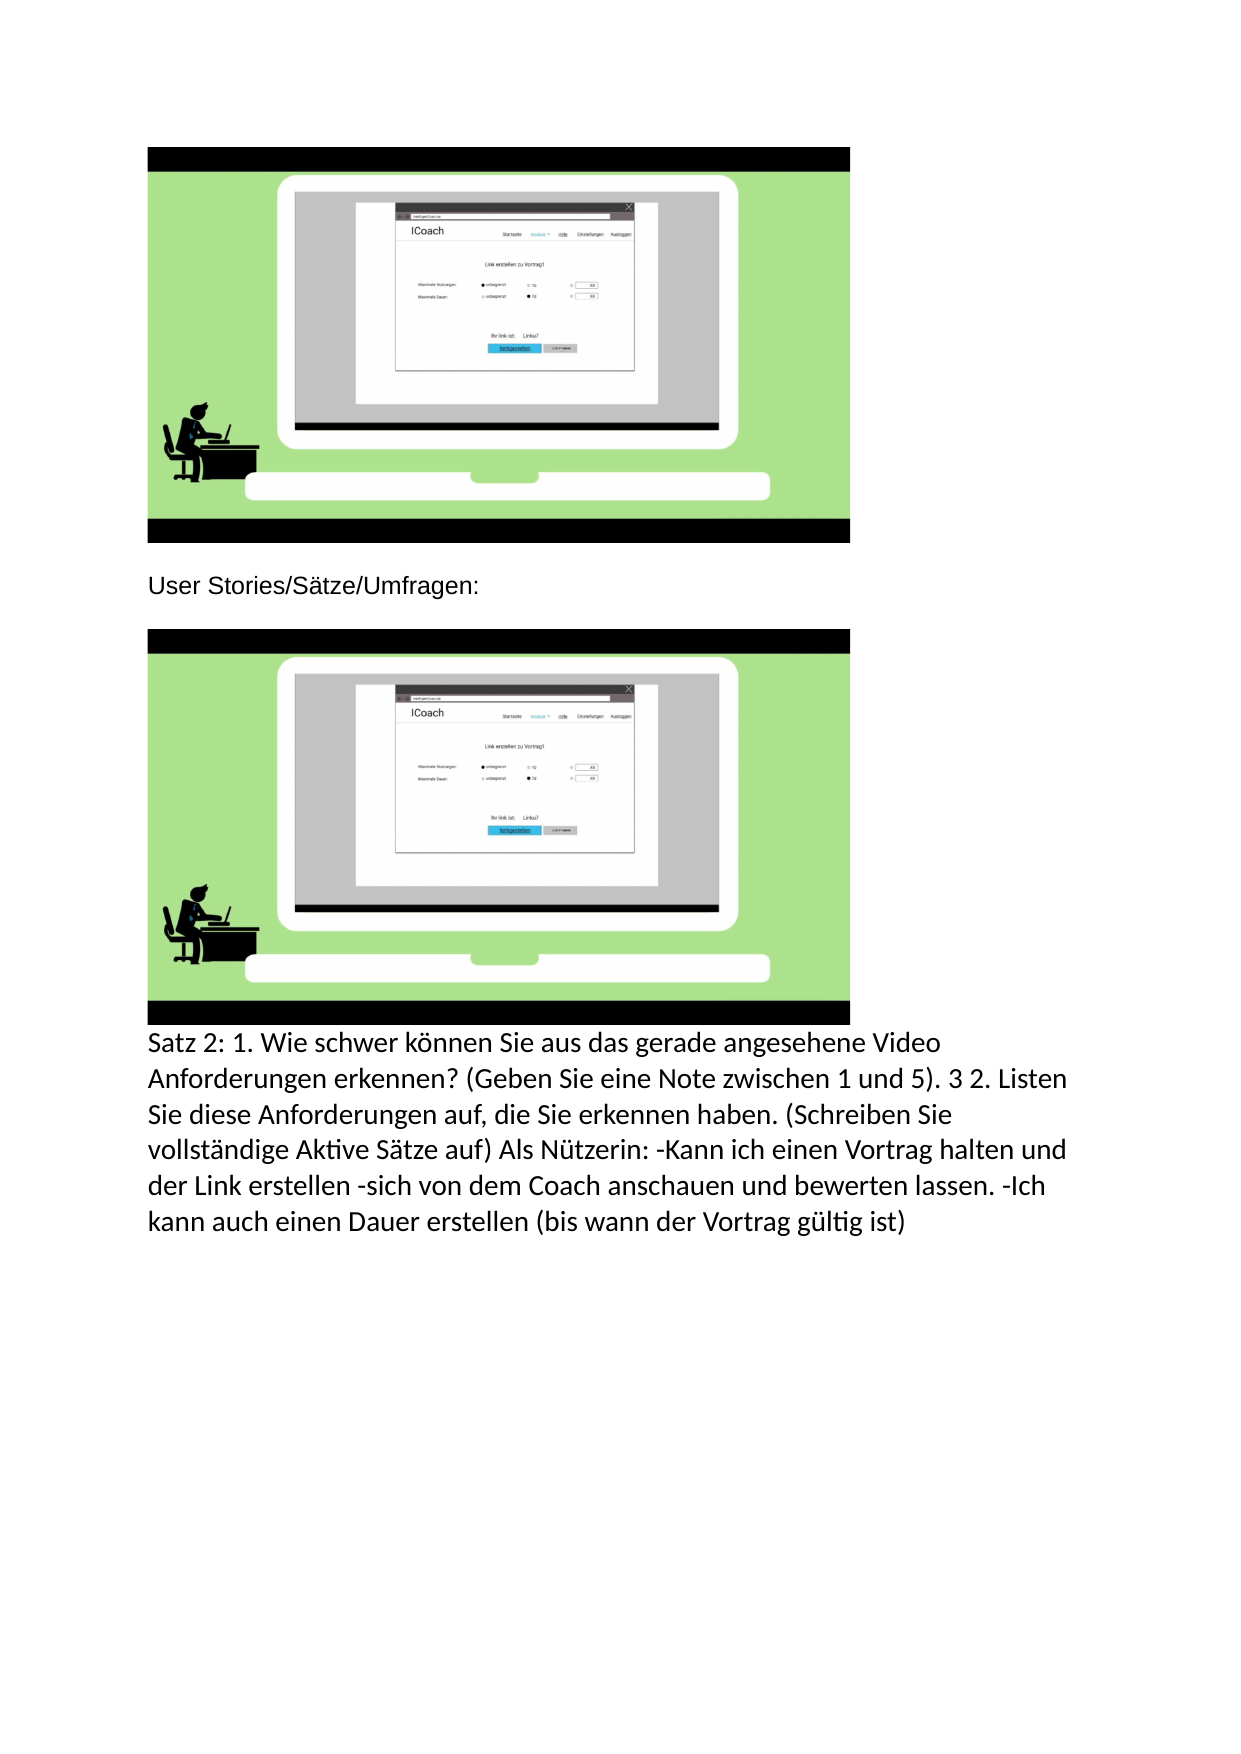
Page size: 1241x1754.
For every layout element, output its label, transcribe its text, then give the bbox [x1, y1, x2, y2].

text Satz 2: 1. Wie schwer können Sie aus das gerade angesehene Video Anforderungen erkennen? (Geben Sie eine Note zwischen 1 und 5). 3 2. Listen Sie diese Anforderungen auf, die Sie erkennen haben. (Schreiben Sie vollständige Aktive Sätze auf) Als Nützerin: -Kann ich einen Vortrag halten und der Link erstellen -sich von dem Coach anschauen und bewerten lassen. -Ich kann auch einen Dauer erstellen (bis wann der Vortrag gültig ist) [148, 1024, 1093, 1238]
text User Stories/Sätze/Umfragen: [148, 571, 1093, 600]
